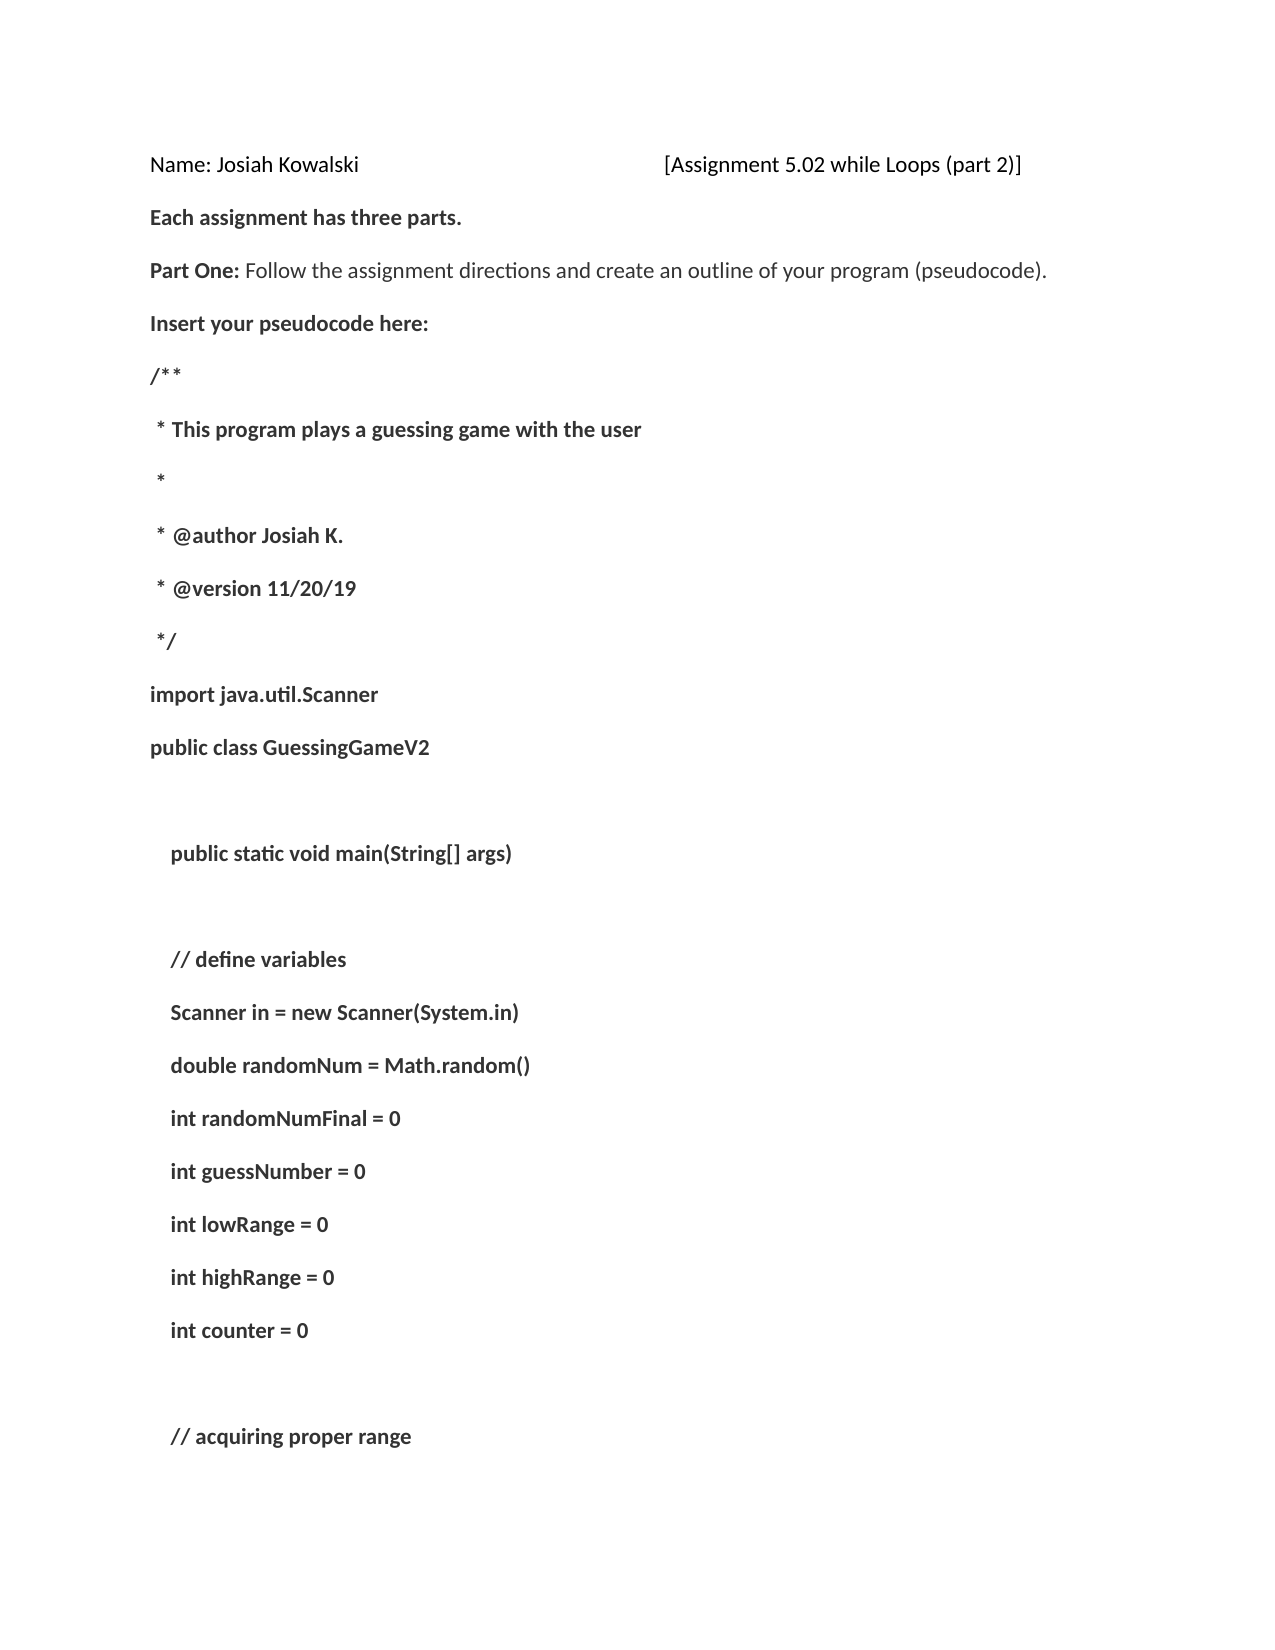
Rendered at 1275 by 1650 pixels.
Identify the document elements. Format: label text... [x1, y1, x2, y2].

text public static void main(String[] args) [150, 839, 1125, 867]
text * @author Josiah K. [150, 521, 1125, 549]
text Part One: Follow the assignment directions and create an outline of your program (pseudocode). [150, 256, 1125, 284]
text // define variables [150, 945, 1125, 973]
text * @version 11/20/19 [150, 574, 1125, 602]
text Scanner in = new Scanner(System.in) [150, 998, 1125, 1026]
text int guessNumber = 0 [150, 1157, 1125, 1185]
text import java.util.Scanner [150, 680, 1125, 708]
text /** [150, 362, 1125, 390]
text */ [150, 627, 1125, 655]
text public class GuessingGameV2 [150, 733, 1125, 761]
text // acquiring proper range [150, 1422, 1125, 1451]
text double randomNum = Math.random() [150, 1051, 1125, 1079]
text * This program plays a guessing game with the user [150, 415, 1125, 443]
text * [150, 468, 1125, 496]
text Insert your pseudocode here: [150, 309, 1125, 337]
text Name: Josiah Kowalski [Assignment 5.02 while Loops (part 2)] [150, 150, 1125, 178]
text int counter = 0 [150, 1316, 1125, 1344]
text int highRange = 0 [150, 1263, 1125, 1291]
text int lowRange = 0 [150, 1210, 1125, 1238]
text Each assignment has three parts. [150, 203, 1125, 231]
text int randomNumFinal = 0 [150, 1104, 1125, 1132]
